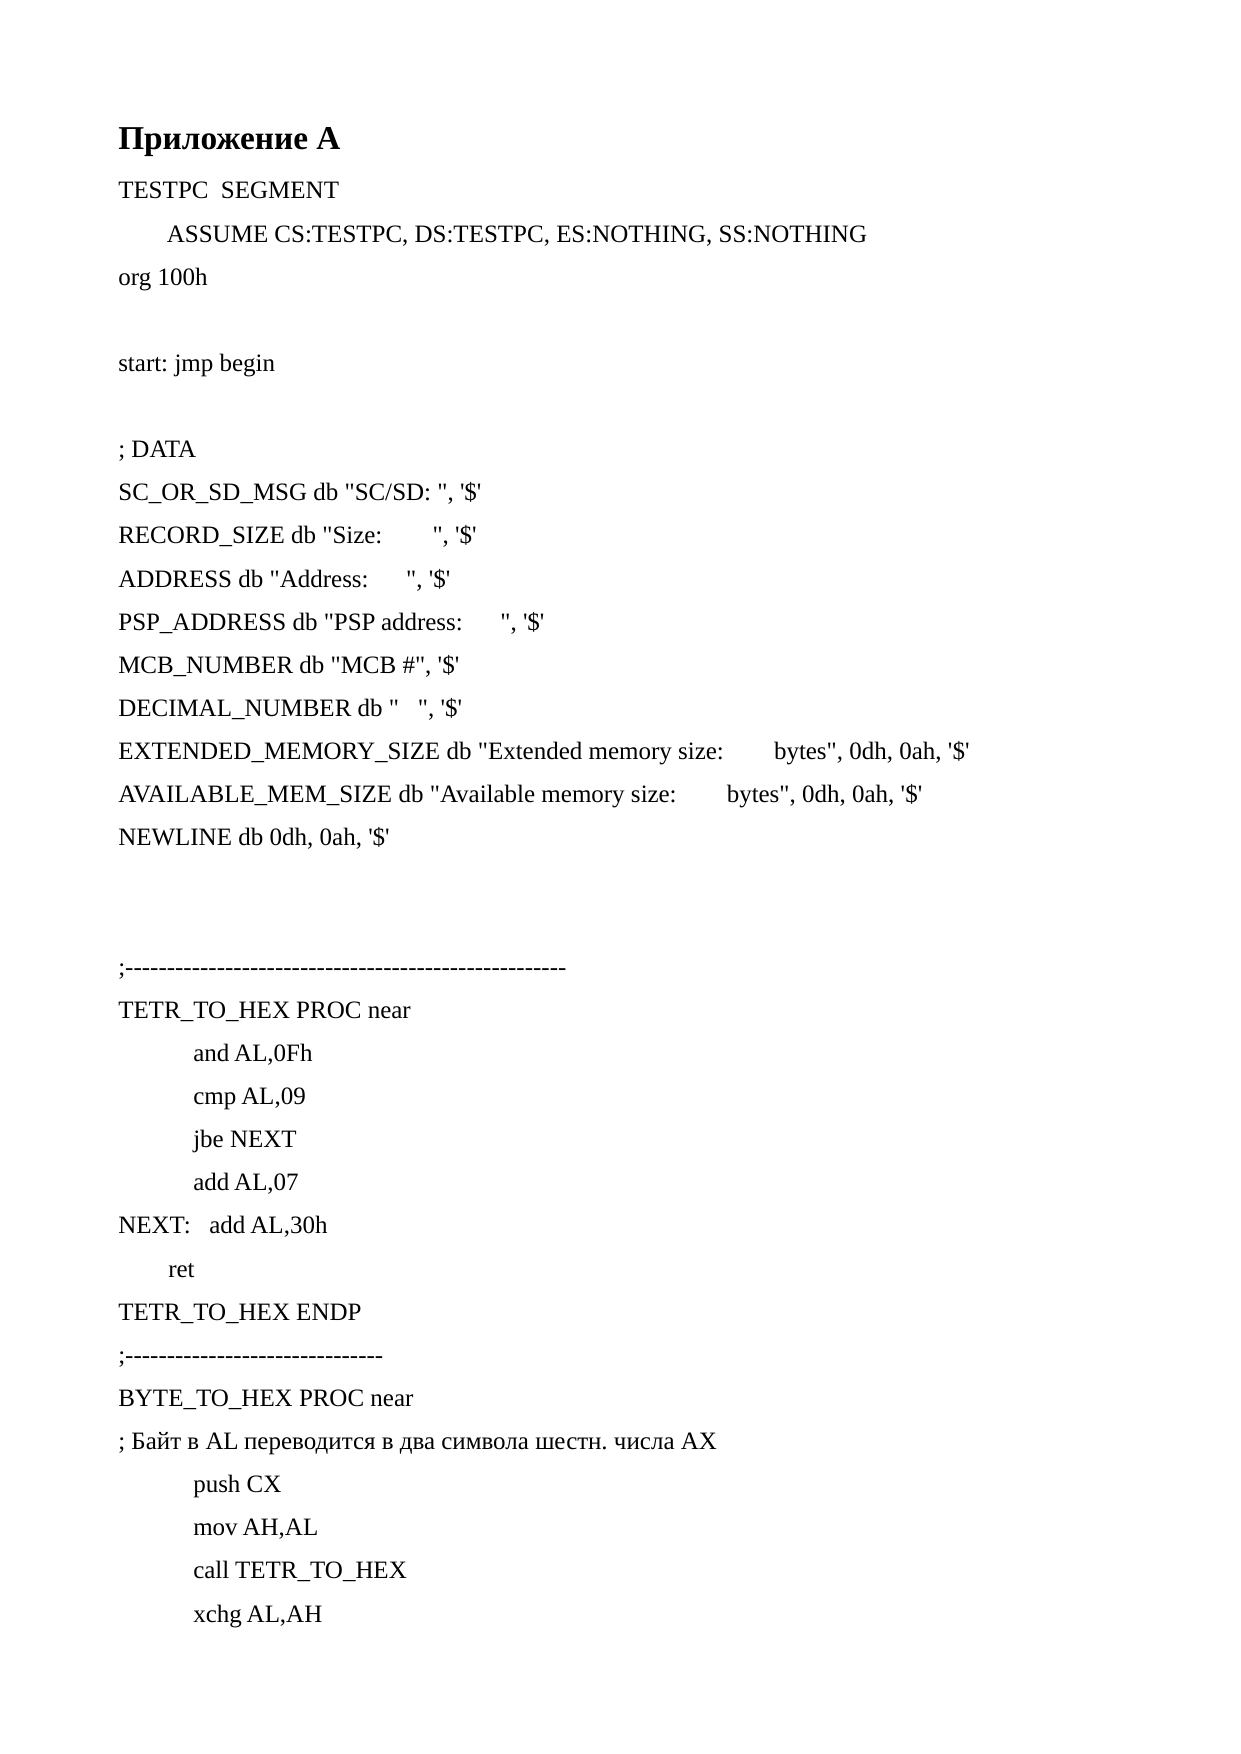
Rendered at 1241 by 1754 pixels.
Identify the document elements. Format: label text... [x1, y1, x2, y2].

text ;------------------------------- [118, 1340, 1122, 1369]
text MCB_NUMBER db "MCB #", '$' [118, 650, 1122, 679]
text NEXT: add AL,30h [118, 1211, 1122, 1239]
text PSP_ADDRESS db "PSP address: ", '$' [118, 607, 1122, 636]
text ret [118, 1254, 1122, 1282]
text push CX [118, 1469, 1122, 1498]
text xchg AL,AH [118, 1599, 1122, 1627]
text ; DATA [118, 434, 1122, 463]
text BYTE_TO_HEX PROC near [118, 1383, 1122, 1412]
text TESTPC SEGMENT [118, 176, 1122, 204]
text call TETR_TO_HEX [118, 1556, 1122, 1584]
text Приложение А [118, 118, 1122, 156]
text mov AH,AL [118, 1512, 1122, 1541]
text RECORD_SIZE db "Size: ", '$' [118, 521, 1122, 549]
text TETR_TO_HEX ENDP [118, 1297, 1122, 1326]
text ADDRESS db "Address: ", '$' [118, 564, 1122, 592]
text EXTENDED_MEMORY_SIZE db "Extended memory size: bytes", 0dh, 0ah, '$' [118, 736, 1122, 765]
text TETR_TO_HEX PROC near [118, 995, 1122, 1024]
text add AL,07 [118, 1167, 1122, 1196]
text DECIMAL_NUMBER db " ", '$' [118, 693, 1122, 722]
text SC_OR_SD_MSG db "SC/SD: ", '$' [118, 477, 1122, 506]
text and AL,0Fh [118, 1038, 1122, 1067]
text AVAILABLE_MEM_SIZE db "Available memory size: bytes", 0dh, 0ah, '$' [118, 779, 1122, 808]
text NEWLINE db 0dh, 0ah, '$' [118, 822, 1122, 851]
text org 100h [118, 262, 1122, 291]
text ;----------------------------------------------------- [118, 952, 1122, 981]
text cmp AL,09 [118, 1081, 1122, 1110]
text ; Байт в AL переводится в два символа шестн. числа AX [118, 1426, 1122, 1455]
text start: jmp begin [118, 348, 1122, 377]
text jbe NEXT [118, 1124, 1122, 1153]
text ASSUME CS:TESTPC, DS:TESTPC, ES:NOTHING, SS:NOTHING [118, 219, 1122, 247]
